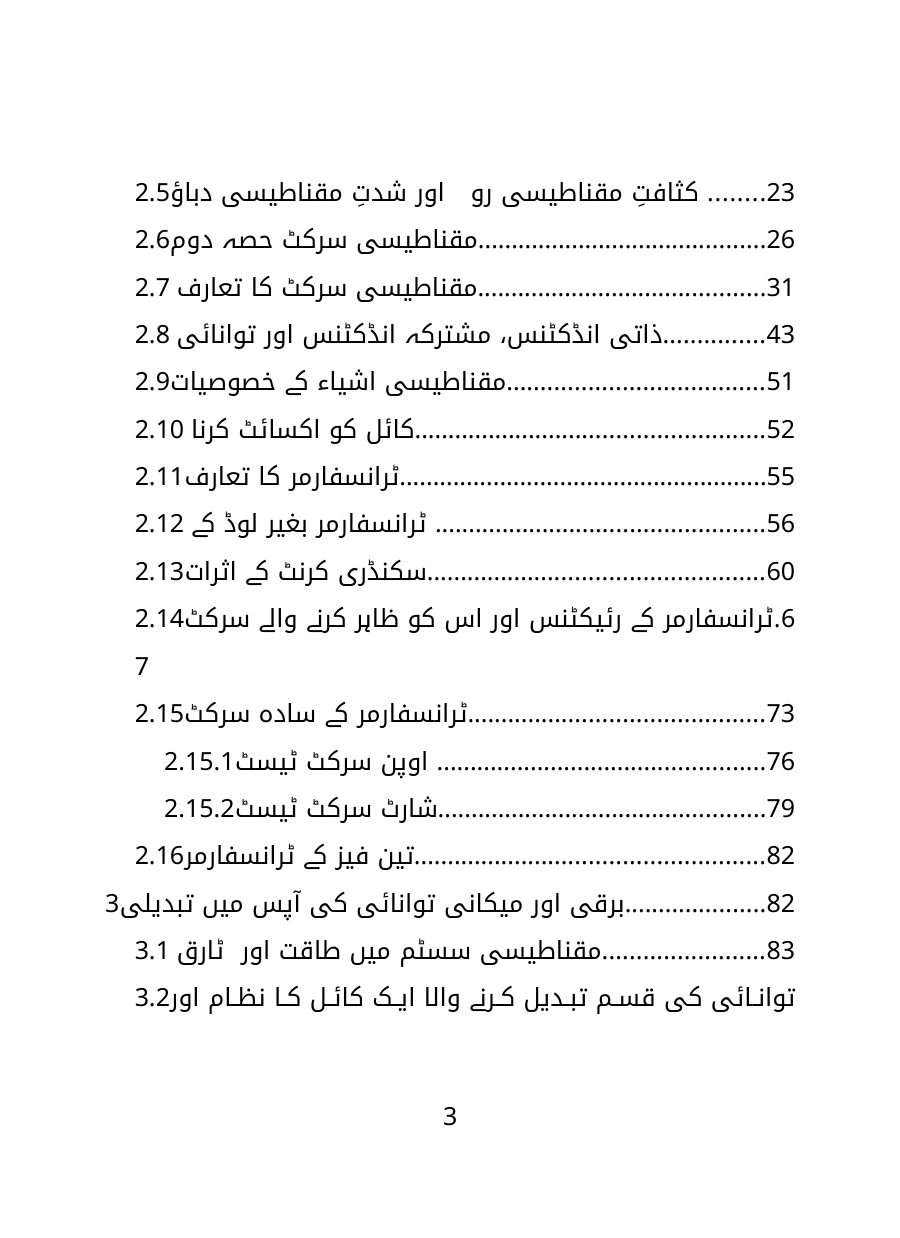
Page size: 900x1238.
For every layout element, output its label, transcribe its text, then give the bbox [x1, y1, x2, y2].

text 2.15.2شارٹ سرکٹ ٹیسٹ 79 [164, 785, 795, 833]
text 2.14ٹرانسفارمر کے رئیکٹنس اور اس کو ظاہر کرنے والے سرکٹ 67 [134, 596, 795, 690]
text 2.5کثافتِ مقناطیسی رو اور شدتِ مقناطیسی دباؤ 23 [134, 169, 795, 216]
text 2.16تین فیز کے ٹرانسفارمر 82 [134, 833, 795, 880]
text 2.7 مقناطیسی سرکٹ کا تعارف 31 [134, 264, 795, 311]
text 2.15ٹرانسفارمر کے سادہ سرکٹ 73 [134, 690, 795, 738]
text 2.15.1اوپن سرکٹ ٹیسٹ 76 [164, 738, 795, 785]
text 2.10 کائل کو اکسائٹ کرنا 52 [134, 406, 795, 453]
text 3برقی اور میکانی توانائی کی آپس میں تبدیلی 82 [105, 880, 795, 927]
text 2.12 ٹرانسفارمر بغیر لوڈ کے 56 [134, 501, 795, 548]
text 2.11ٹرانسفارمر کا تعارف 55 [134, 453, 795, 501]
text 2.13سکنڈری کرنٹ کے اثرات 60 [134, 548, 795, 596]
text 3.1 مقناطیسی سسٹم میں طاقت اور ٹارق 83 [134, 927, 795, 975]
text 2.8 ذاتی انڈکٹنس، مشترکہ انڈکٹنس اور توانائی 43 [134, 311, 795, 359]
text 2.9مقناطیسی اشیاء کے خصوصیات 51 [134, 359, 795, 406]
text 2.6مقناطیسی سرکٹ حصہ دوم 26 [134, 216, 795, 264]
text 3.2توانائی کی قسم تبدیل کرنے والا ایک کائل کا نظام اور اس میں طاقت پیدا کرنے اور توانائی سٹور کرنے کی صلاحیت 90 [134, 975, 795, 1022]
